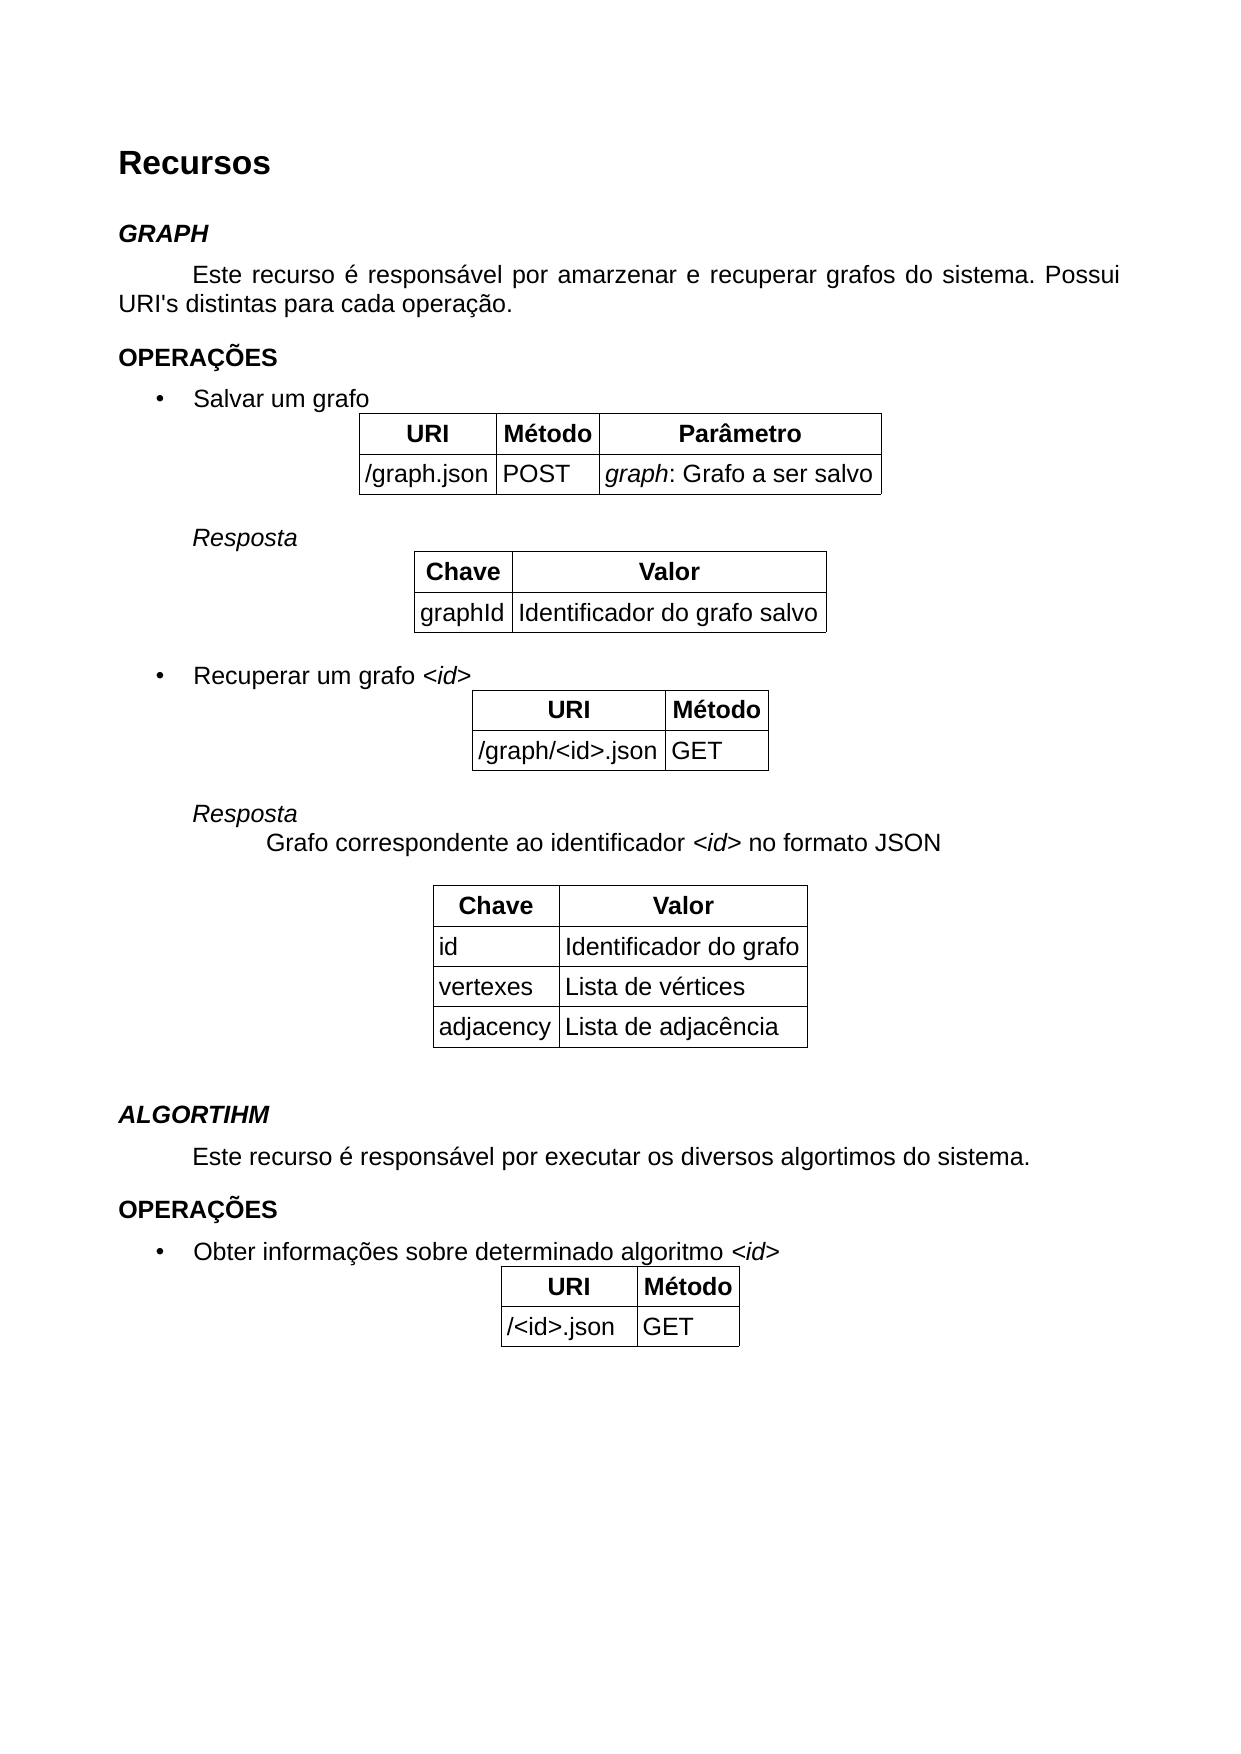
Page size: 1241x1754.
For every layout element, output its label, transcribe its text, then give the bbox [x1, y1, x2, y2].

subtitle OPERAÇÕES [118, 1196, 1122, 1224]
text Este recurso é responsável por executar os diversos algortimos do sistema. [118, 1142, 1122, 1171]
table_header Valor [560, 886, 807, 926]
table_cell graphId [415, 593, 512, 632]
list Recuperar um grafo <id> [156, 661, 1122, 690]
text Este recurso é responsável por amarzenar e recuperar grafos do sistema. Possui URI's distintas para cada operação. [118, 261, 1122, 318]
table_cell /graph.json [360, 455, 496, 494]
list Salvar um grafo [156, 384, 1122, 413]
table_cell Identificador do grafo salvo [513, 593, 826, 632]
table_cell Lista de adjacência [560, 1007, 807, 1047]
table_header Método [497, 414, 599, 453]
table_cell GET [638, 1307, 739, 1346]
table_header URI [473, 691, 665, 730]
table_cell POST [497, 455, 599, 494]
table_header URI [502, 1267, 637, 1306]
table_cell Lista de vértices [560, 967, 807, 1006]
table_cell adjacency [434, 1007, 559, 1047]
table_header URI [360, 414, 496, 453]
table_cell id [434, 927, 559, 966]
text Grafo correspondente ao identificador <id> no formato JSON [118, 828, 1122, 857]
subtitle Recursos [118, 143, 1122, 182]
table_header Chave [415, 552, 512, 592]
table_header Método [666, 691, 768, 730]
table_header Valor [513, 552, 826, 592]
table_cell /<id>.json [502, 1307, 637, 1346]
list Obter informações sobre determinado algoritmo <id> [156, 1237, 1122, 1266]
table_header Parâmetro [600, 414, 881, 453]
table_cell /graph/<id>.json [473, 731, 665, 770]
text Resposta [118, 799, 1122, 828]
table_cell Identificador do grafo [560, 927, 807, 966]
table_header Método [638, 1267, 739, 1306]
subtitle GRAPH [118, 219, 1122, 248]
table_header Chave [434, 886, 559, 926]
subtitle ALGORTIHM [118, 1101, 1122, 1129]
table_cell graph: Grafo a ser salvo [600, 455, 881, 494]
text Resposta [118, 523, 1122, 551]
table_cell GET [666, 731, 768, 770]
table_cell vertexes [434, 967, 559, 1006]
subtitle OPERAÇÕES [118, 343, 1122, 372]
